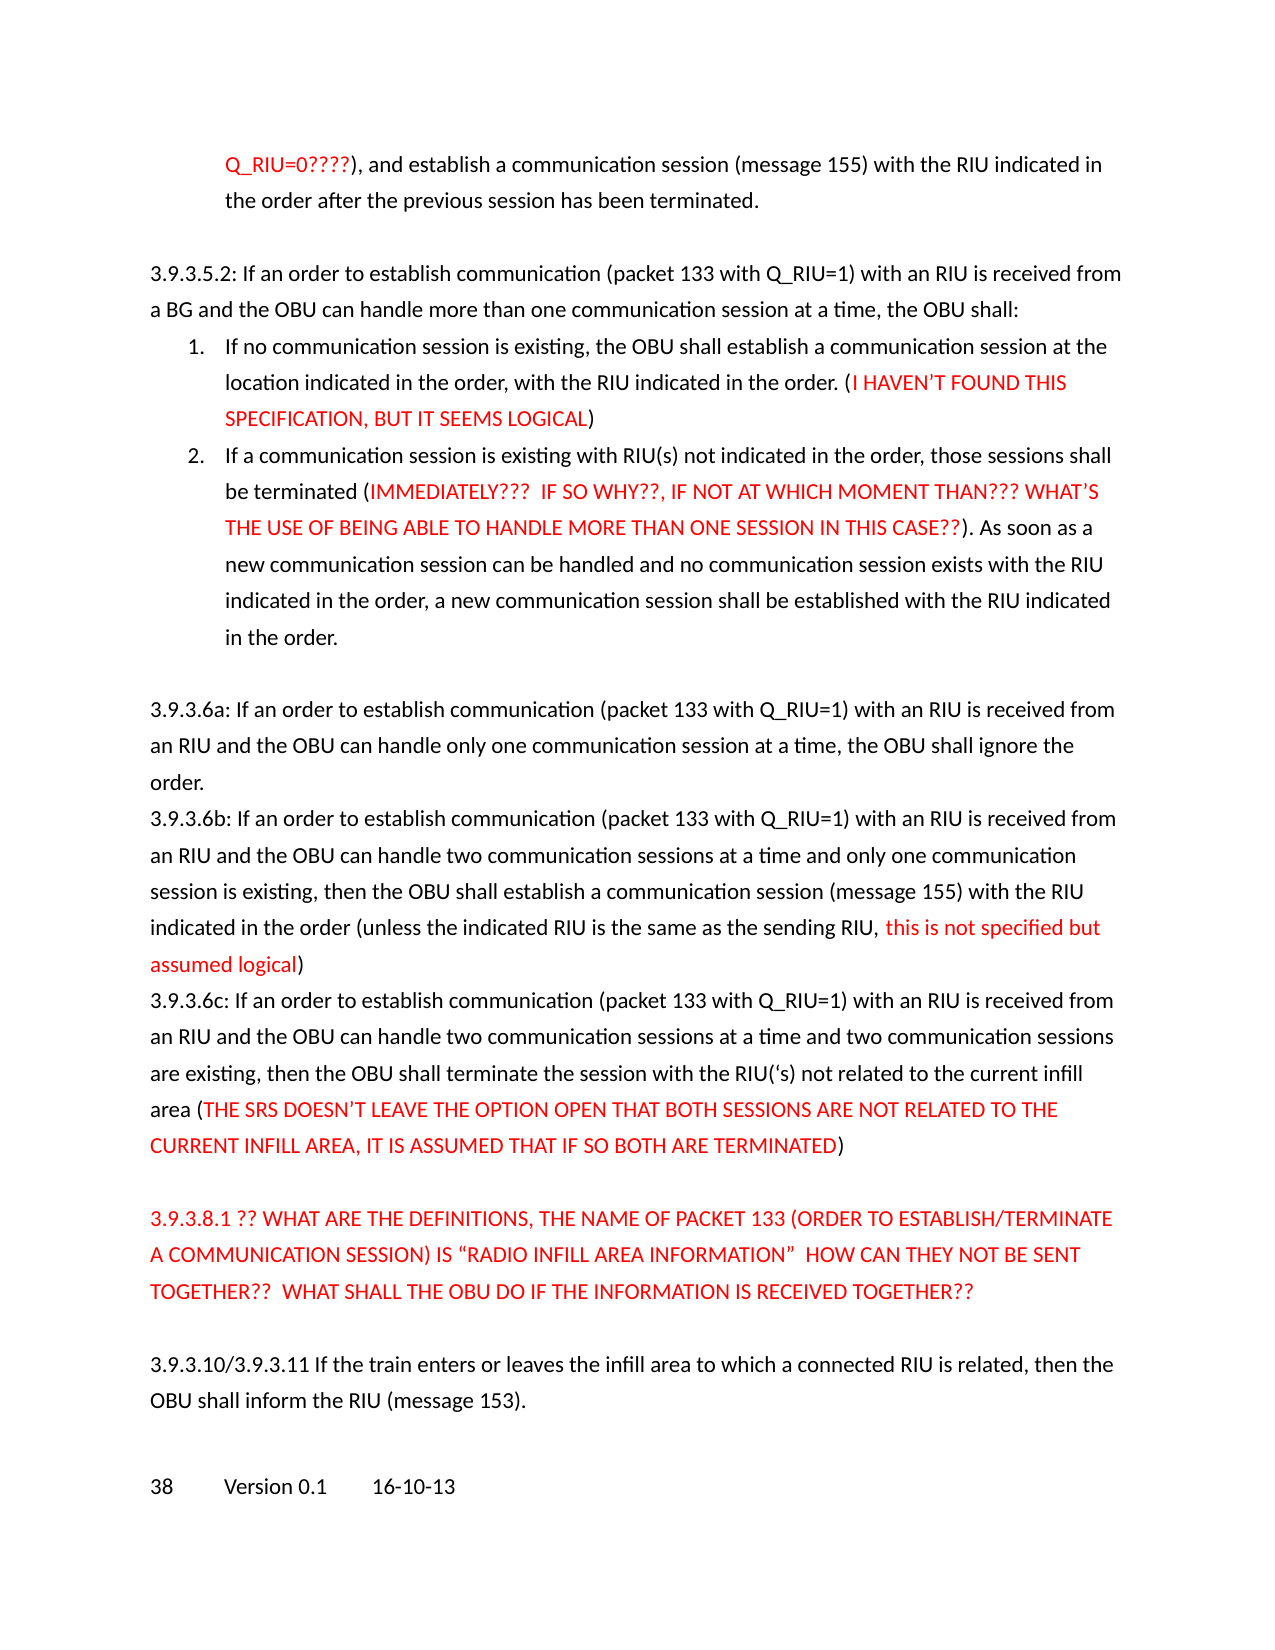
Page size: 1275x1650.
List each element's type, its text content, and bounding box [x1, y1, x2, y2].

text 3.9.3.5.2: If an order to establish communication (packet 133 with Q_RIU=1) with an RIU is received from a BG and the OBU can handle more than one communication session at a time, the OBU shall: [150, 259, 1125, 323]
list If a communication session is existing with RIU(s) not indicated in the order, those sessions shall be terminated (IMMEDIATELY??? IF SO WHY??, IF NOT AT WHICH MOMENT THAN??? WHAT’S THE USE OF BEING ABLE TO HANDLE MORE THAN ONE SESSION IN THIS CASE??). As soon as a new communication session can be handled and no communication session exists with the RIU indicated in the order, a new communication session shall be established with the RIU indicated in the order. [187, 441, 1125, 651]
list Q_RIU=0????), and establish a communication session (message 155) with the RIU indicated in the order after the previous session has been terminated. [187, 150, 1125, 214]
text 3.9.3.6c: If an order to establish communication (packet 133 with Q_RIU=1) with an RIU is received from an RIU and the OBU can handle two communication sessions at a time and two communication sessions are existing, then the OBU shall terminate the session with the RIU(‘s) not related to the current infill area (THE SRS DOESN’T LEAVE THE OPTION OPEN THAT BOTH SESSIONS ARE NOT RELATED TO THE CURRENT INFILL AREA, IT IS ASSUMED THAT IF SO BOTH ARE TERMINATED) [150, 986, 1125, 1159]
text 3.9.3.6a: If an order to establish communication (packet 133 with Q_RIU=1) with an RIU is received from an RIU and the OBU can handle only one communication session at a time, the OBU shall ignore the order. [150, 695, 1125, 796]
text 3.9.3.8.1 ?? WHAT ARE THE DEFINITIONS, THE NAME OF PACKET 133 (ORDER TO ESTABLISH/TERMINATE A COMMUNICATION SESSION) IS “RADIO INFILL AREA INFORMATION” HOW CAN THEY NOT BE SENT TOGETHER?? WHAT SHALL THE OBU DO IF THE INFORMATION IS RECEIVED TOGETHER?? [150, 1204, 1125, 1305]
list If no communication session is existing, the OBU shall establish a communication session at the location indicated in the order, with the RIU indicated in the order. (I HAVEN’T FOUND THIS SPECIFICATION, BUT IT SEEMS LOGICAL) [187, 332, 1125, 432]
text 3.9.3.10/3.9.3.11 If the train enters or leaves the infill area to which a connected RIU is related, then the OBU shall inform the RIU (message 153). [150, 1350, 1125, 1414]
text 3.9.3.6b: If an order to establish communication (packet 133 with Q_RIU=1) with an RIU is received from an RIU and the OBU can handle two communication sessions at a time and only one communication session is existing, then the OBU shall establish a communication session (message 155) with the RIU indicated in the order (unless the indicated RIU is the same as the sending RIU, this is not specified but assumed logical) [150, 804, 1125, 978]
